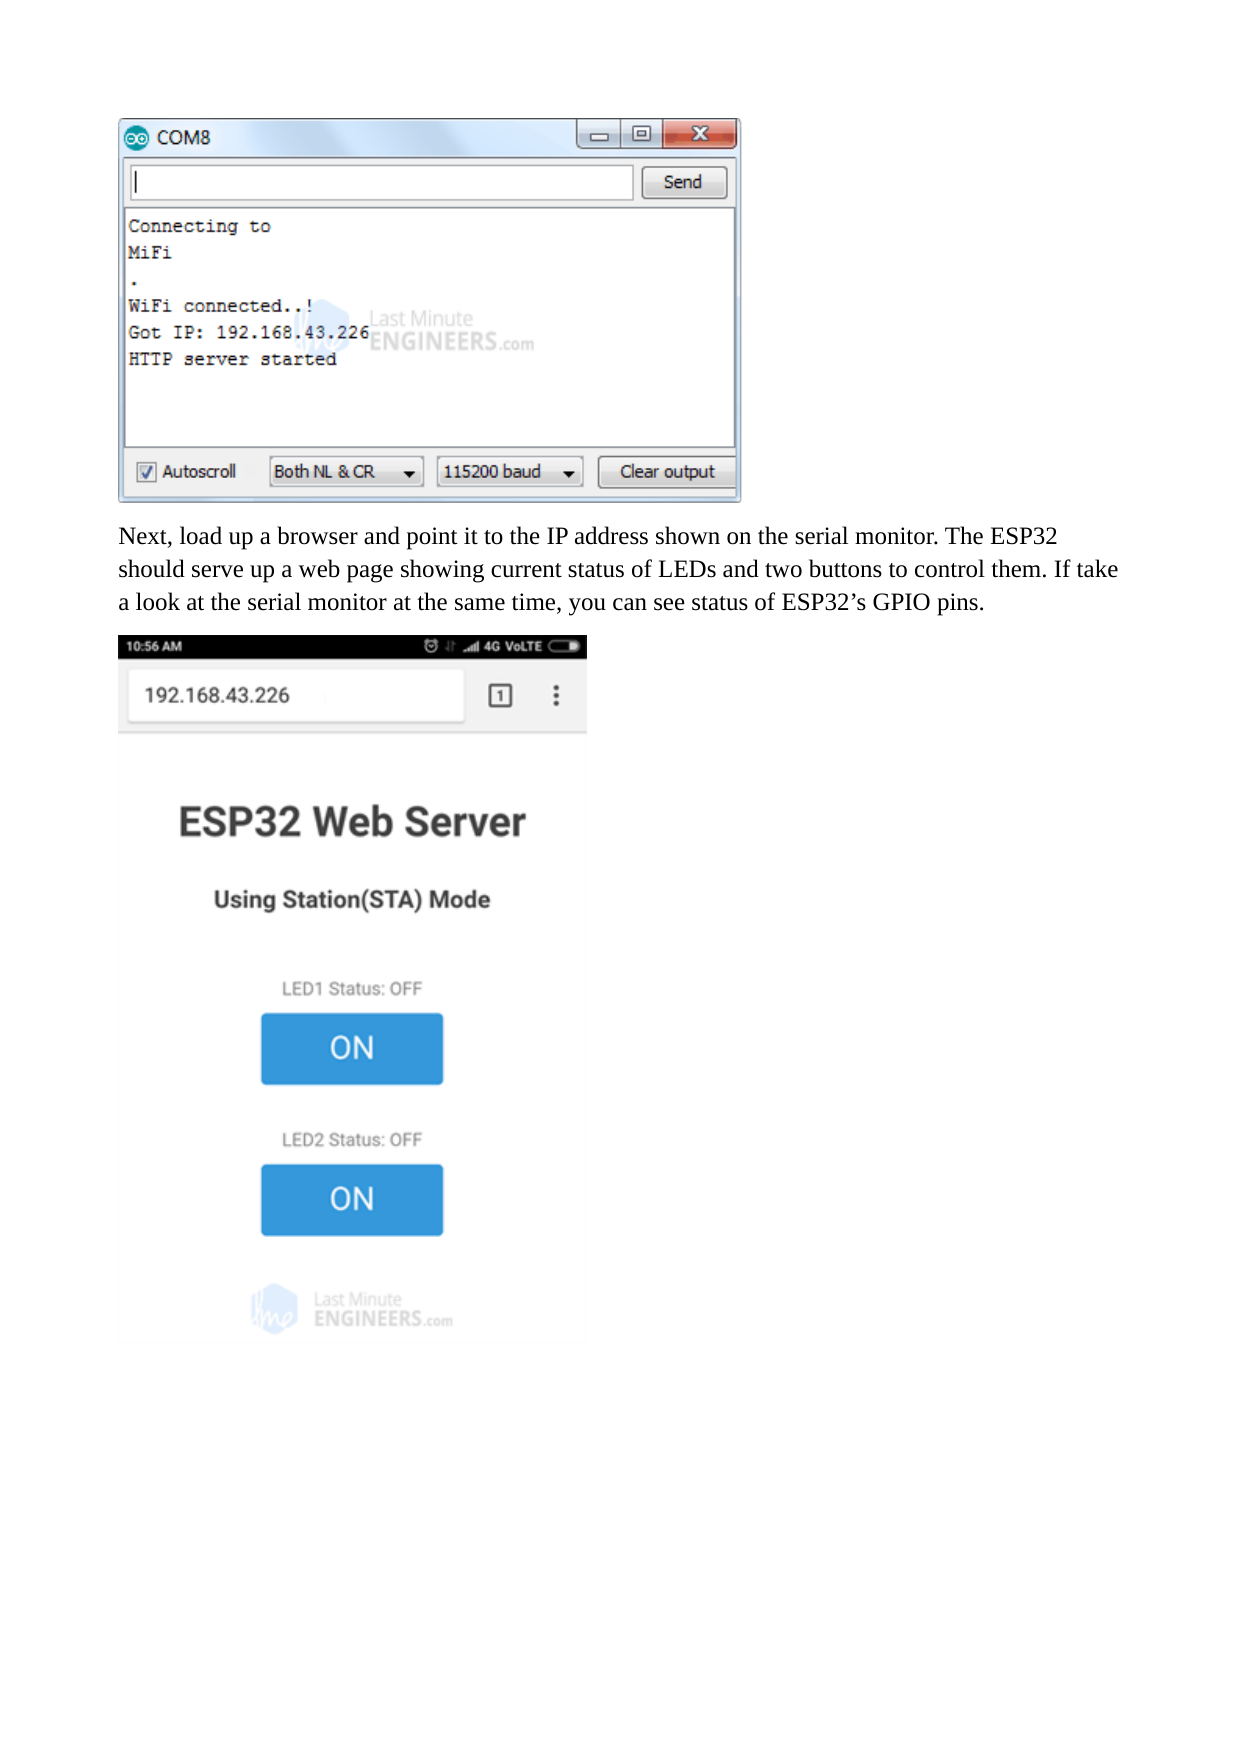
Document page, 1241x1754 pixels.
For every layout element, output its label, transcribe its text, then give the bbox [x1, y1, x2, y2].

text Next, load up a browser and point it to the IP address shown on the serial monitor. The ESP32 should serve up a web page showing current status of LEDs and two buttons to control them. If take a look at the serial monitor at the same time, you can see status of ESP32’s GPIO pins. [118, 521, 1122, 616]
picture [118, 635, 587, 1345]
picture [118, 118, 742, 503]
